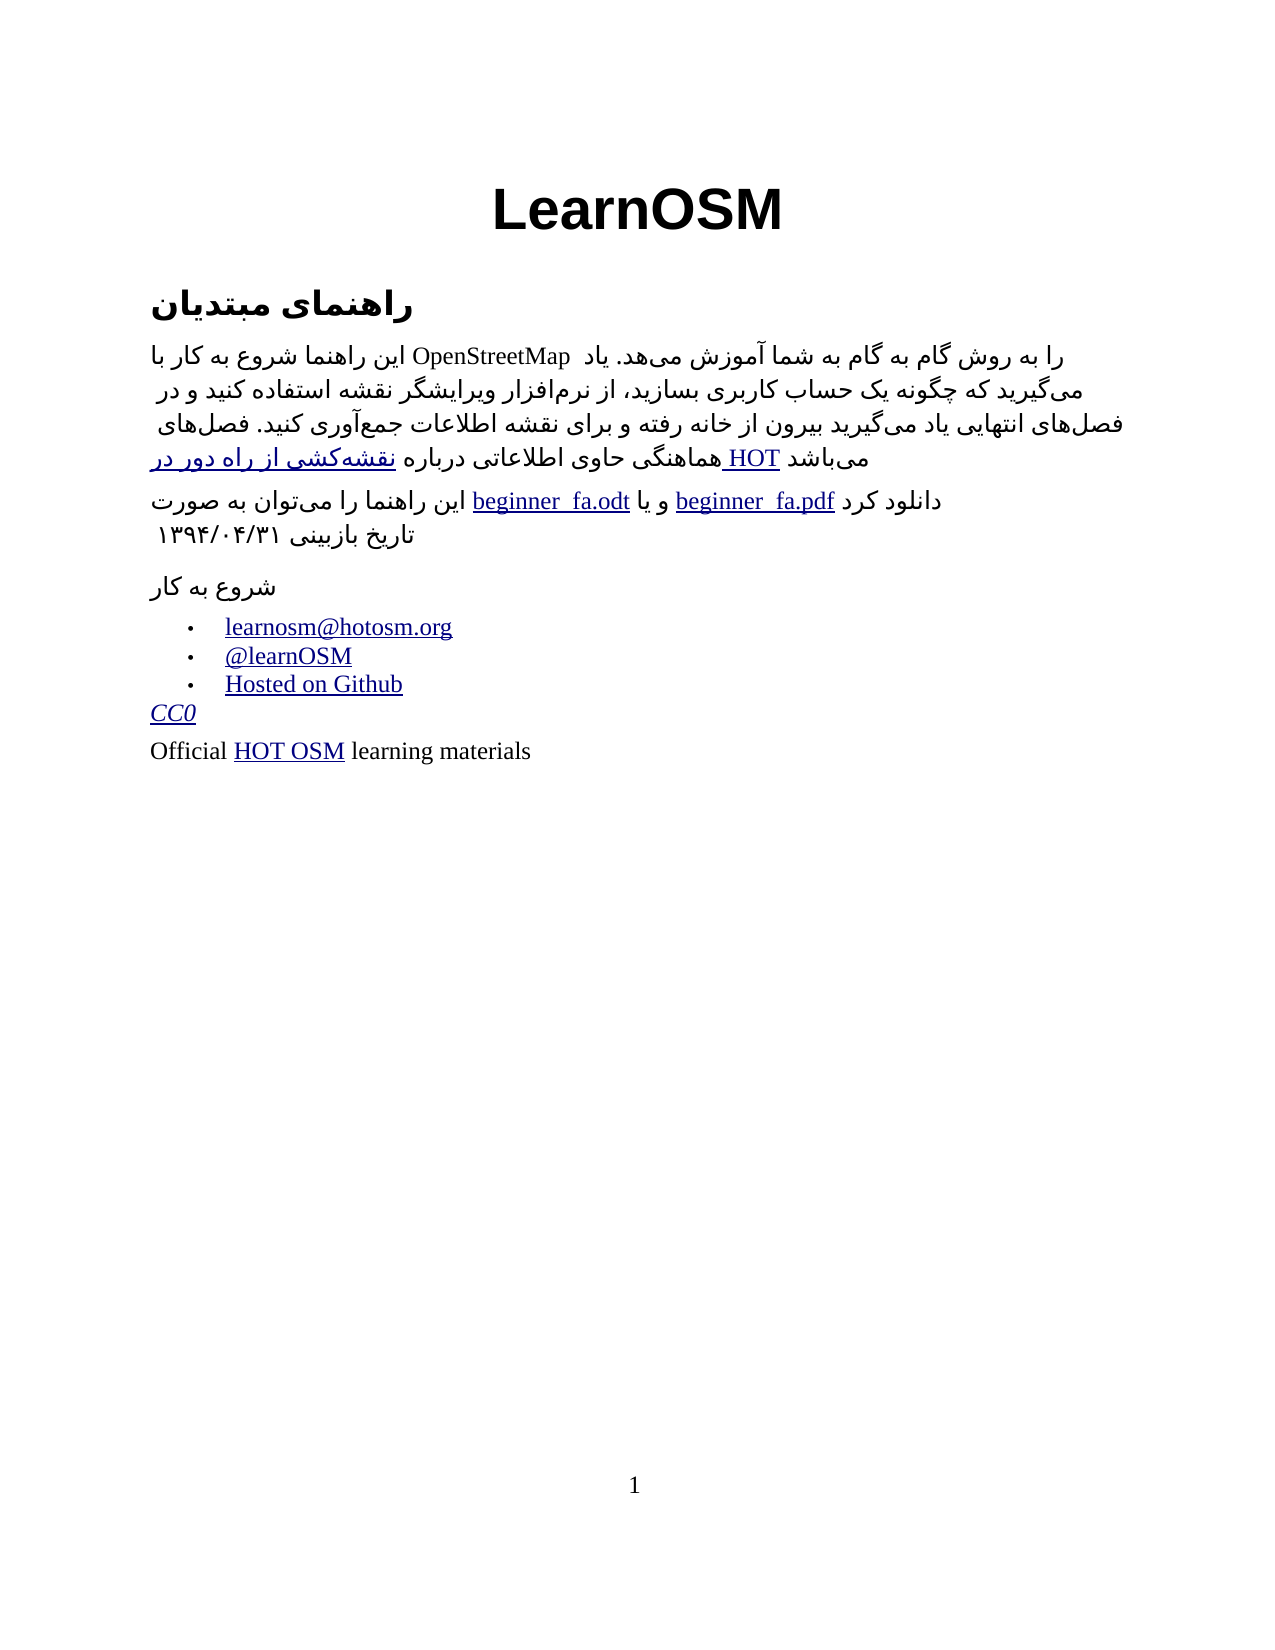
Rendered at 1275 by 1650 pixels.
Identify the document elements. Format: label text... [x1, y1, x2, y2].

list learnosm@hotosm.org [187, 612, 1125, 641]
text این راهنما را می‌توان به صورت beginner_fa.odt و یا beginner_fa.pdf دانلود کرد تاریخ بازبینی ۱۳۹۴/۰۴/۳۱ [150, 483, 1125, 551]
title LearnOSM [150, 175, 1125, 242]
list @learnOSM [187, 641, 1125, 669]
text Official HOT OSM learning materials [150, 736, 1125, 765]
subtitle راهنمای مبتدیان [150, 279, 1125, 325]
text این راهنما شروع به کار با OpenStreetMap را به روش گام به گام به شما آموزش می‌هد. یاد می‌گیرید که چگونه یک حساب کاربری بسازید، از نرم‌افزار ویرایشگر نقشه استفاده کنید و در فصل‌های انتهایی یاد می‌گیرید بیرون از خانه رفته و برای نقشه اطلاعات جمع‌آوری کنید. فصل‌های هماهنگی حاوی اطلاعاتی درباره نقشه‌کشی از راه دور در HOT می‌باشد [150, 338, 1125, 474]
text شروع به کار [150, 569, 1125, 603]
text CC0 [150, 698, 1125, 727]
list Hosted on Github [187, 669, 1125, 698]
